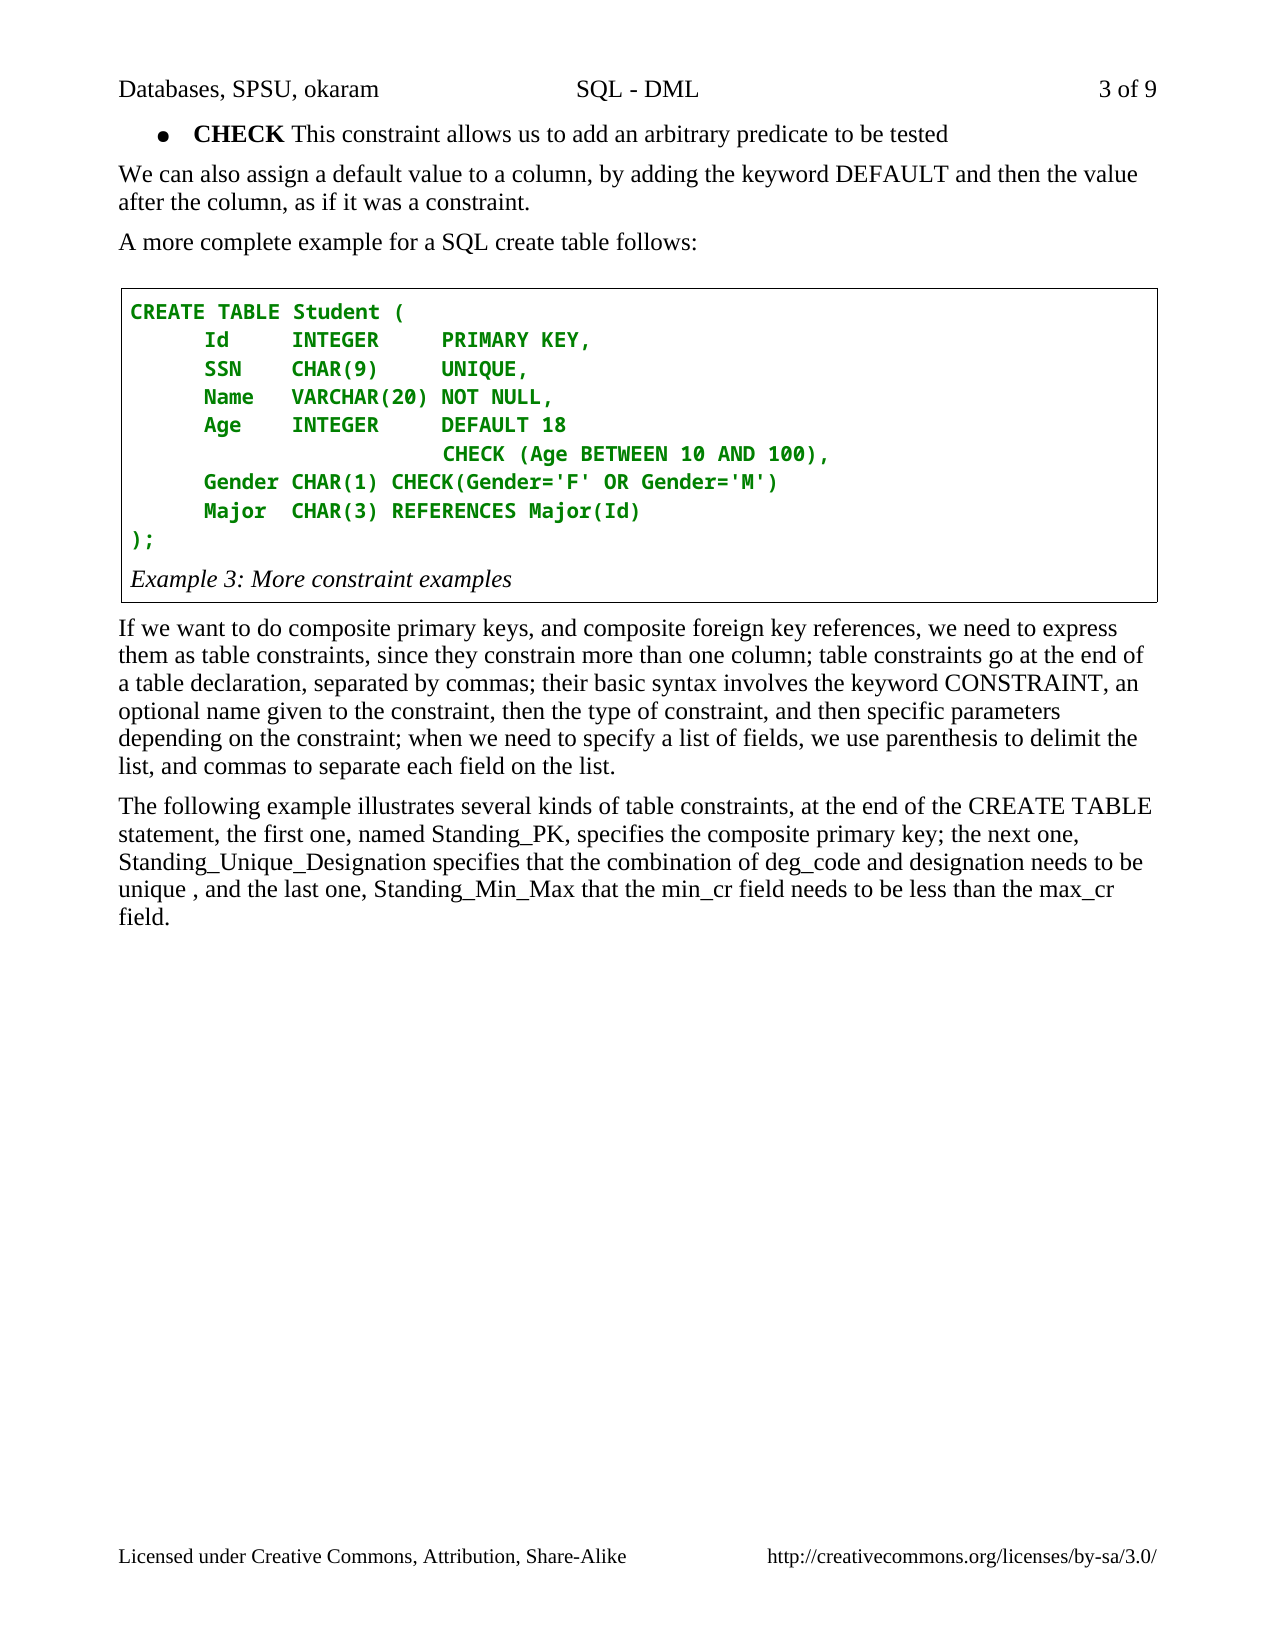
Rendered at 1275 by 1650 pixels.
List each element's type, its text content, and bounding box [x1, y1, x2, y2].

text CHECK (Age BETWEEN 10 AND 100), [130, 439, 1148, 467]
list CHECK This constraint allows us to add an arbitrary predicate to be tested [156, 120, 1157, 148]
text Example 3: More constraint examples [130, 565, 1148, 593]
text The following example illustrates several kinds of table constraints, at the end of the CREATE TABLE statement, the first one, named Standing_PK, specifies the composite primary key; the next one, Standing_Unique_Designation specifies that the combination of deg_code and designation needs to be unique , and the last one, Standing_Min_Max that the min_cr field needs to be less than the max_cr field. [118, 792, 1157, 931]
text Name VARCHAR(20) NOT NULL, [130, 382, 1148, 411]
text A more complete example for a SQL create table follows: [118, 228, 1157, 256]
text Age INTEGER DEFAULT 18 [130, 411, 1148, 439]
text CREATE TABLE Student ( [130, 297, 1148, 325]
text We can also assign a default value to a column, by adding the keyword DEFAULT and then the value after the column, as if it was a constraint. [118, 160, 1157, 216]
text Major CHAR(3) REFERENCES Major(Id) [130, 496, 1148, 524]
text ); [130, 524, 1148, 553]
text If we want to do composite primary keys, and composite foreign key references, we need to express them as table constraints, since they constrain more than one column; table constraints go at the end of a table declaration, separated by commas; their basic syntax involves the keyword CONSTRAINT, an optional name given to the constraint, then the type of constraint, and then specific parameters depending on the constraint; when we need to specify a list of fields, we use parenthesis to delimit the list, and commas to separate each field on the list. [118, 268, 1157, 780]
text Gender CHAR(1) CHECK(Gender='F' OR Gender='M') [130, 467, 1148, 496]
text Id INTEGER PRIMARY KEY, [130, 325, 1148, 354]
text SSN CHAR(9) UNIQUE, [130, 354, 1148, 382]
